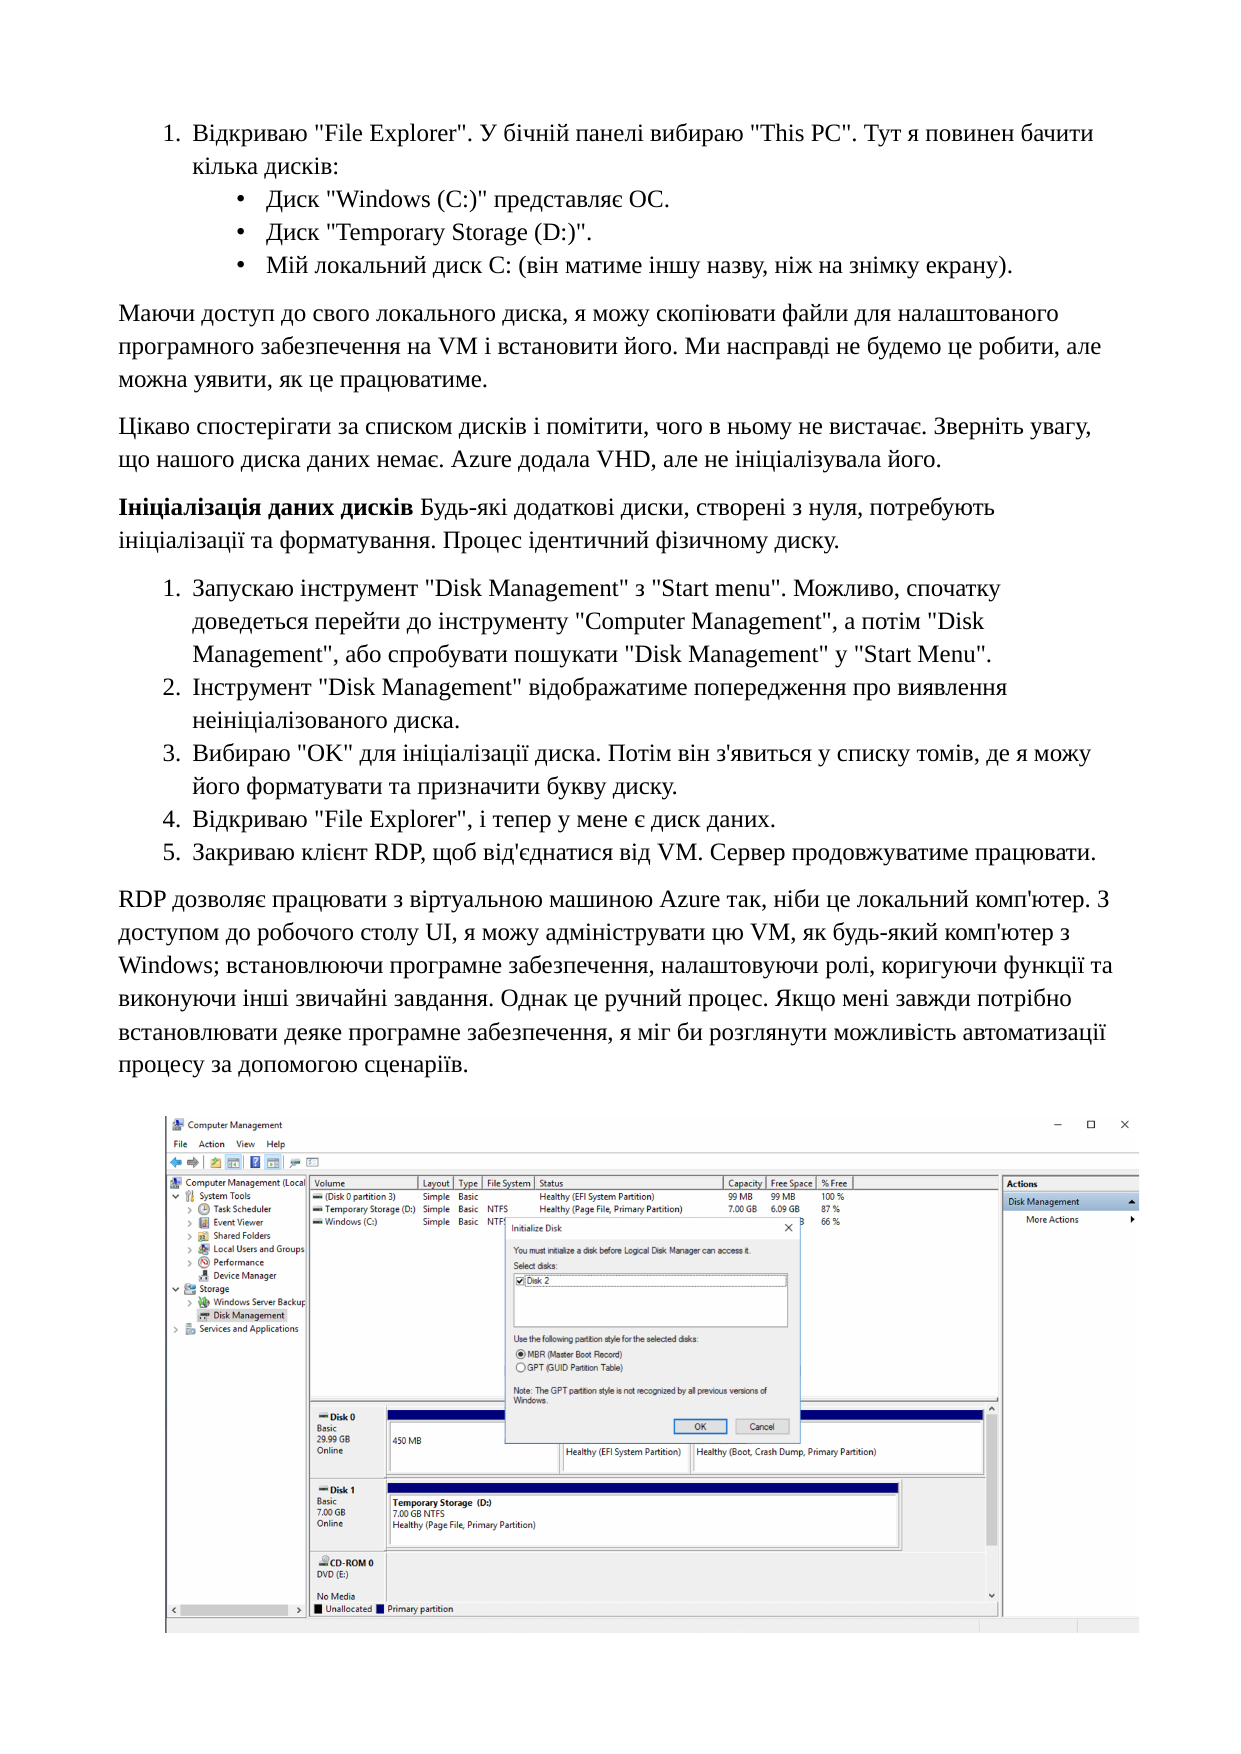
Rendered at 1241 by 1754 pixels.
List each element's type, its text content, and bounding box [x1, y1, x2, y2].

list Закриваю клієнт RDP, щоб від'єднатися від VM. Сервер продовжуватиме працювати. [162, 837, 1122, 866]
text Маючи доступ до свого локального диска, я можу скопіювати файли для налаштованого програмного забезпечення на VM і встановити його. Ми насправді не будемо це робити, але можна уявити, як це працюватиме. [118, 298, 1122, 393]
list Диск "Temporary Storage (D:)". [236, 217, 1122, 246]
text Цікаво спостерігати за списком дисків і помітити, чого в ньому не вистачає. Зверніть увагу, що нашого диска даних немає. Azure додала VHD, але не ініціалізувала його. [118, 411, 1122, 473]
list Вибираю "OK" для ініціалізації диска. Потім він з'явиться у списку томів, де я можу його форматувати та призначити букву диску. [162, 738, 1122, 799]
picture [165, 1116, 1140, 1633]
text Ініціалізація даних дисків Будь-які додаткові диски, створені з нуля, потребують ініціалізації та форматування. Процес ідентичний фізичному диску. [118, 492, 1122, 554]
list Відкриваю "File Explorer", і тепер у мене є диск даних. [162, 804, 1122, 833]
list Диск "Windows (C:)" представляє ОС. [236, 184, 1122, 213]
list Відкриваю "File Explorer". У бічній панелі вибираю "This PC". Тут я повинен бачити кілька дисків: [162, 118, 1122, 180]
list Запускаю інструмент "Disk Management" з "Start menu". Можливо, спочатку доведеться перейти до інструменту "Computer Management", а потім "Disk Management", або спробувати пошукати "Disk Management" у "Start Menu". [162, 573, 1122, 667]
list Мій локальний диск C: (він матиме іншу назву, ніж на знімку екрану). [236, 250, 1122, 279]
text RDP дозволяє працювати з віртуальною машиною Azure так, ніби це локальний комп'ютер. З доступом до робочого столу UI, я можу адмініструвати цю VM, як будь-який комп'ютер з Windows; встановлюючи програмне забезпечення, налаштовуючи ролі, коригуючи функції та виконуючи інші звичайні завдання. Однак це ручний процес. Якщо мені завжди потрібно встановлювати деяке програмне забезпечення, я міг би розглянути можливість автоматизації процесу за допомогою сценаріїв. [118, 884, 1122, 1078]
list Інструмент "Disk Management" відображатиме попередження про виявлення неініціалізованого диска. [162, 672, 1122, 733]
